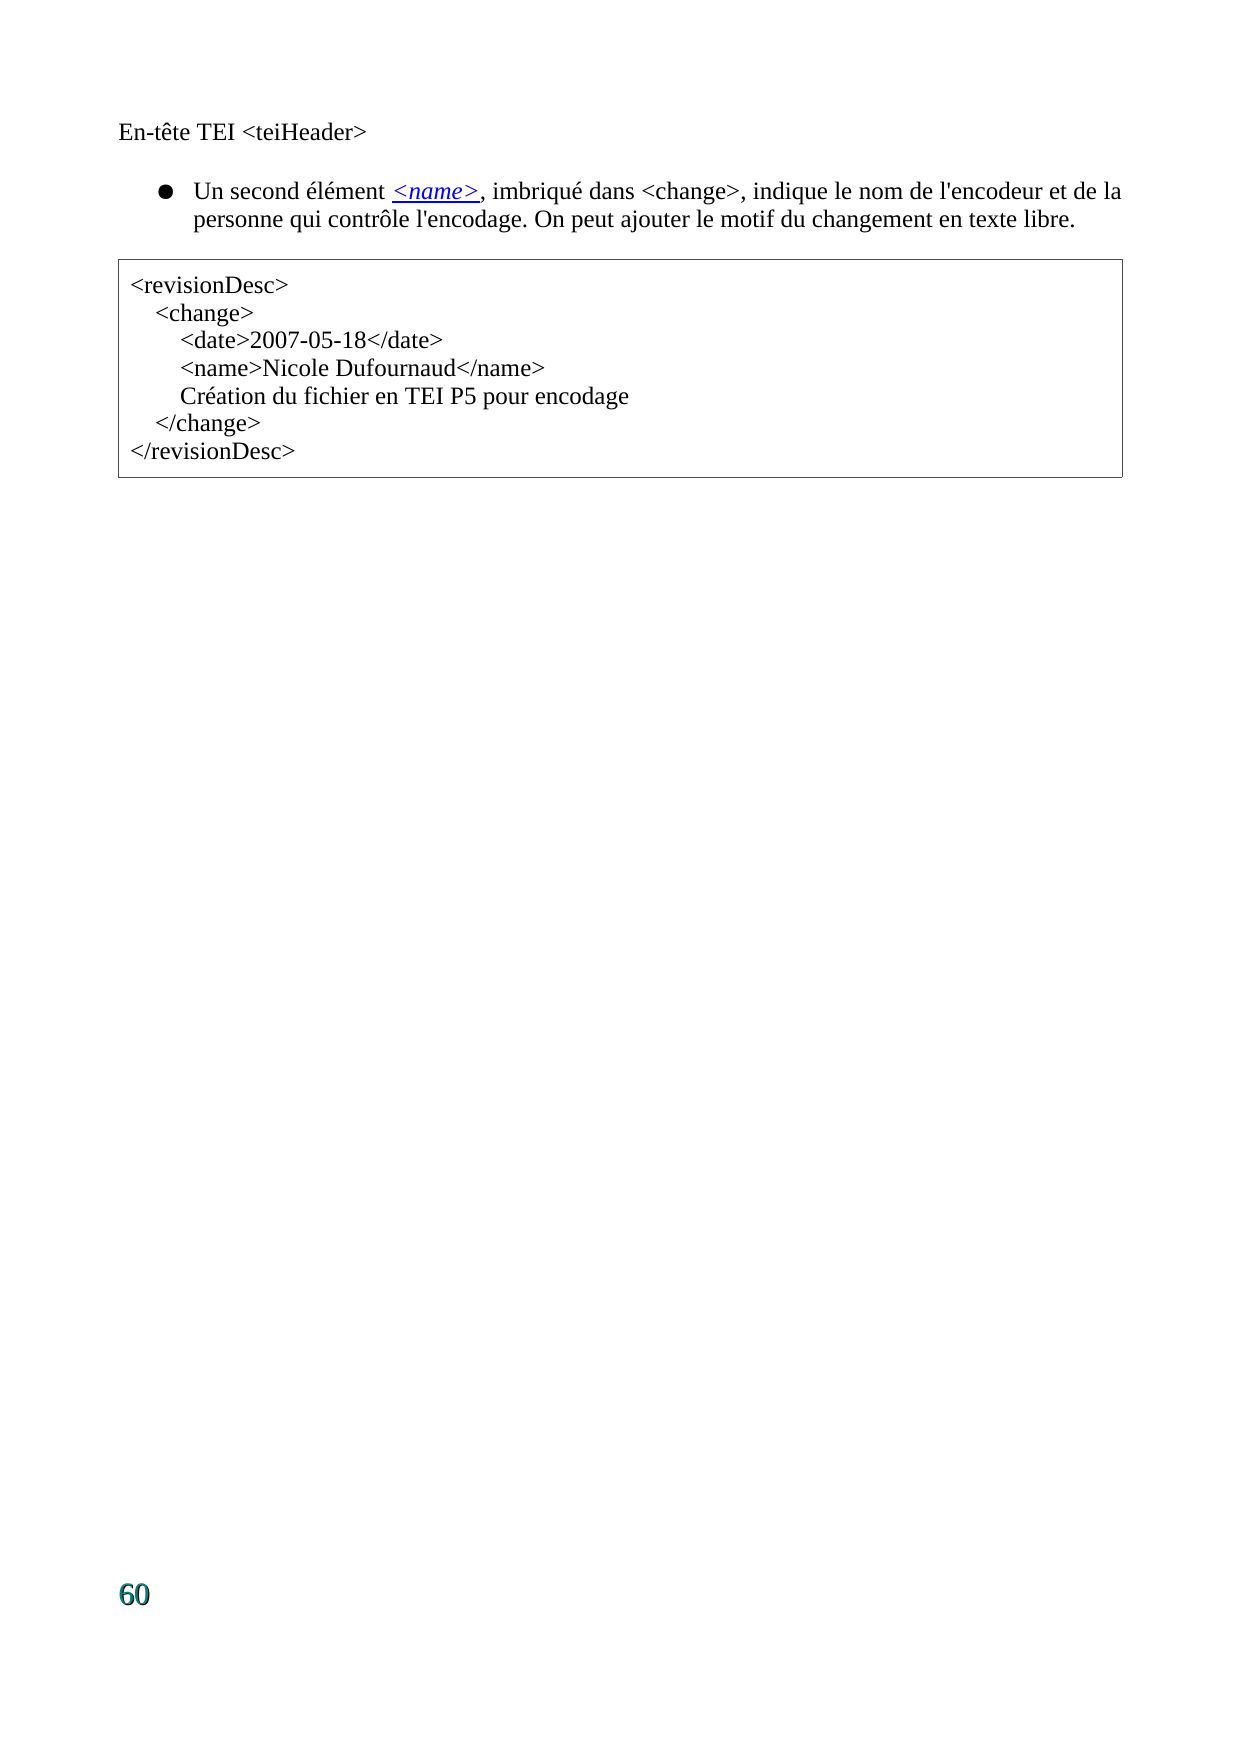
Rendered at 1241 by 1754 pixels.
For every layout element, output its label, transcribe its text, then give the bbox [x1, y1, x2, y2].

table_header <revisionDescrevisionDesc> <changechange> <datedate>2007-05-18</date> <namename>Nicole Dufournaud</name> Création du fichier en TEI P5 pour encodage </change> </revisionDesc> [119, 260, 1122, 477]
list Un second élément <name>, imbriqué dans <change>, indique le nom de l'encodeur et de la personne qui contrôle l'encodage. On peut ajouter le motif du changement en texte libre. [156, 177, 1122, 233]
